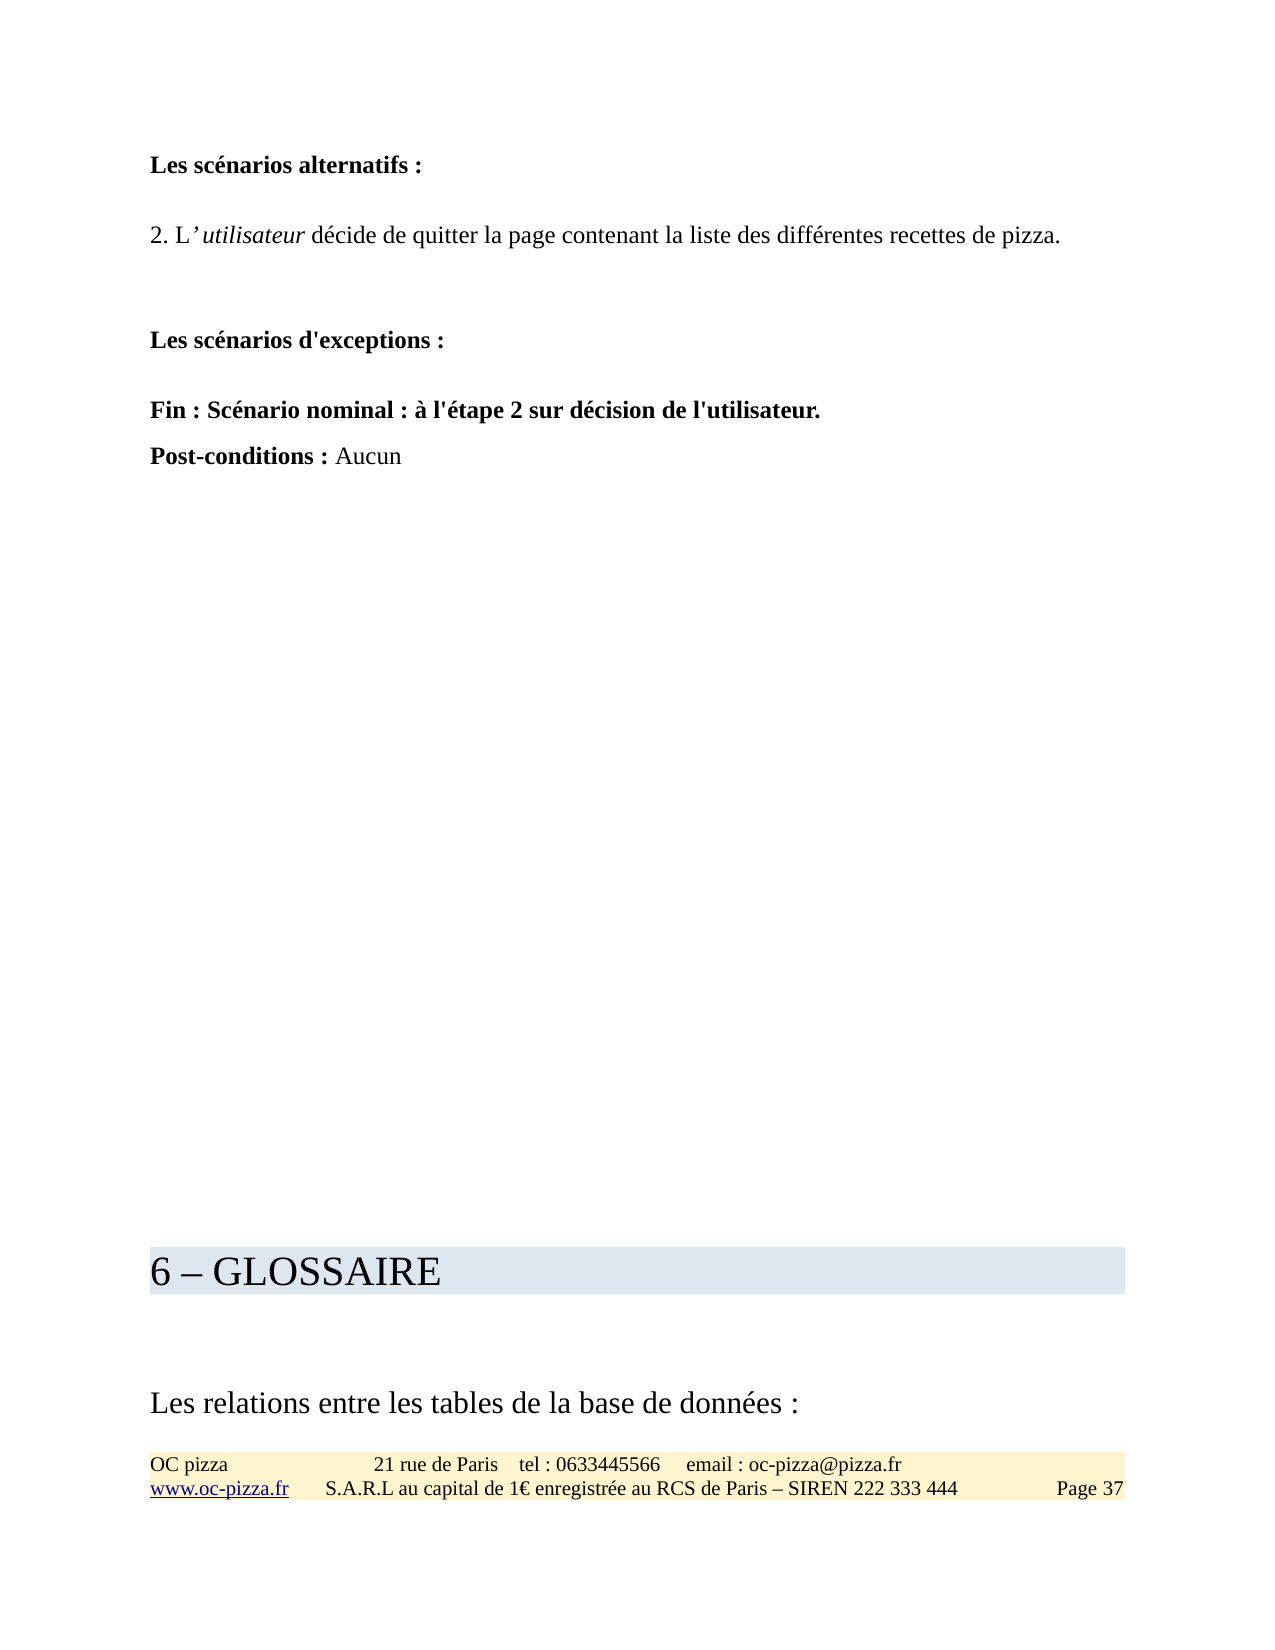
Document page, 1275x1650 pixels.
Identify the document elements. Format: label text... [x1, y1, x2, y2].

text Les scénarios d'exceptions : [150, 325, 1125, 353]
text Les scénarios alternatifs : [150, 150, 1125, 179]
text 6 – GLOSSAIRE [150, 1247, 1125, 1294]
text Les relations entre les tables de la base de données : [150, 1385, 1125, 1421]
text Post-conditions : Aucun [150, 441, 1125, 470]
text Fin : Scénario nominal : à l'étape 2 sur décision de l'utilisateur. [150, 395, 1125, 423]
text 2. L’ utilisateur décide de quitter la page contenant la liste des différentes recettes de pizza. [150, 220, 1125, 249]
